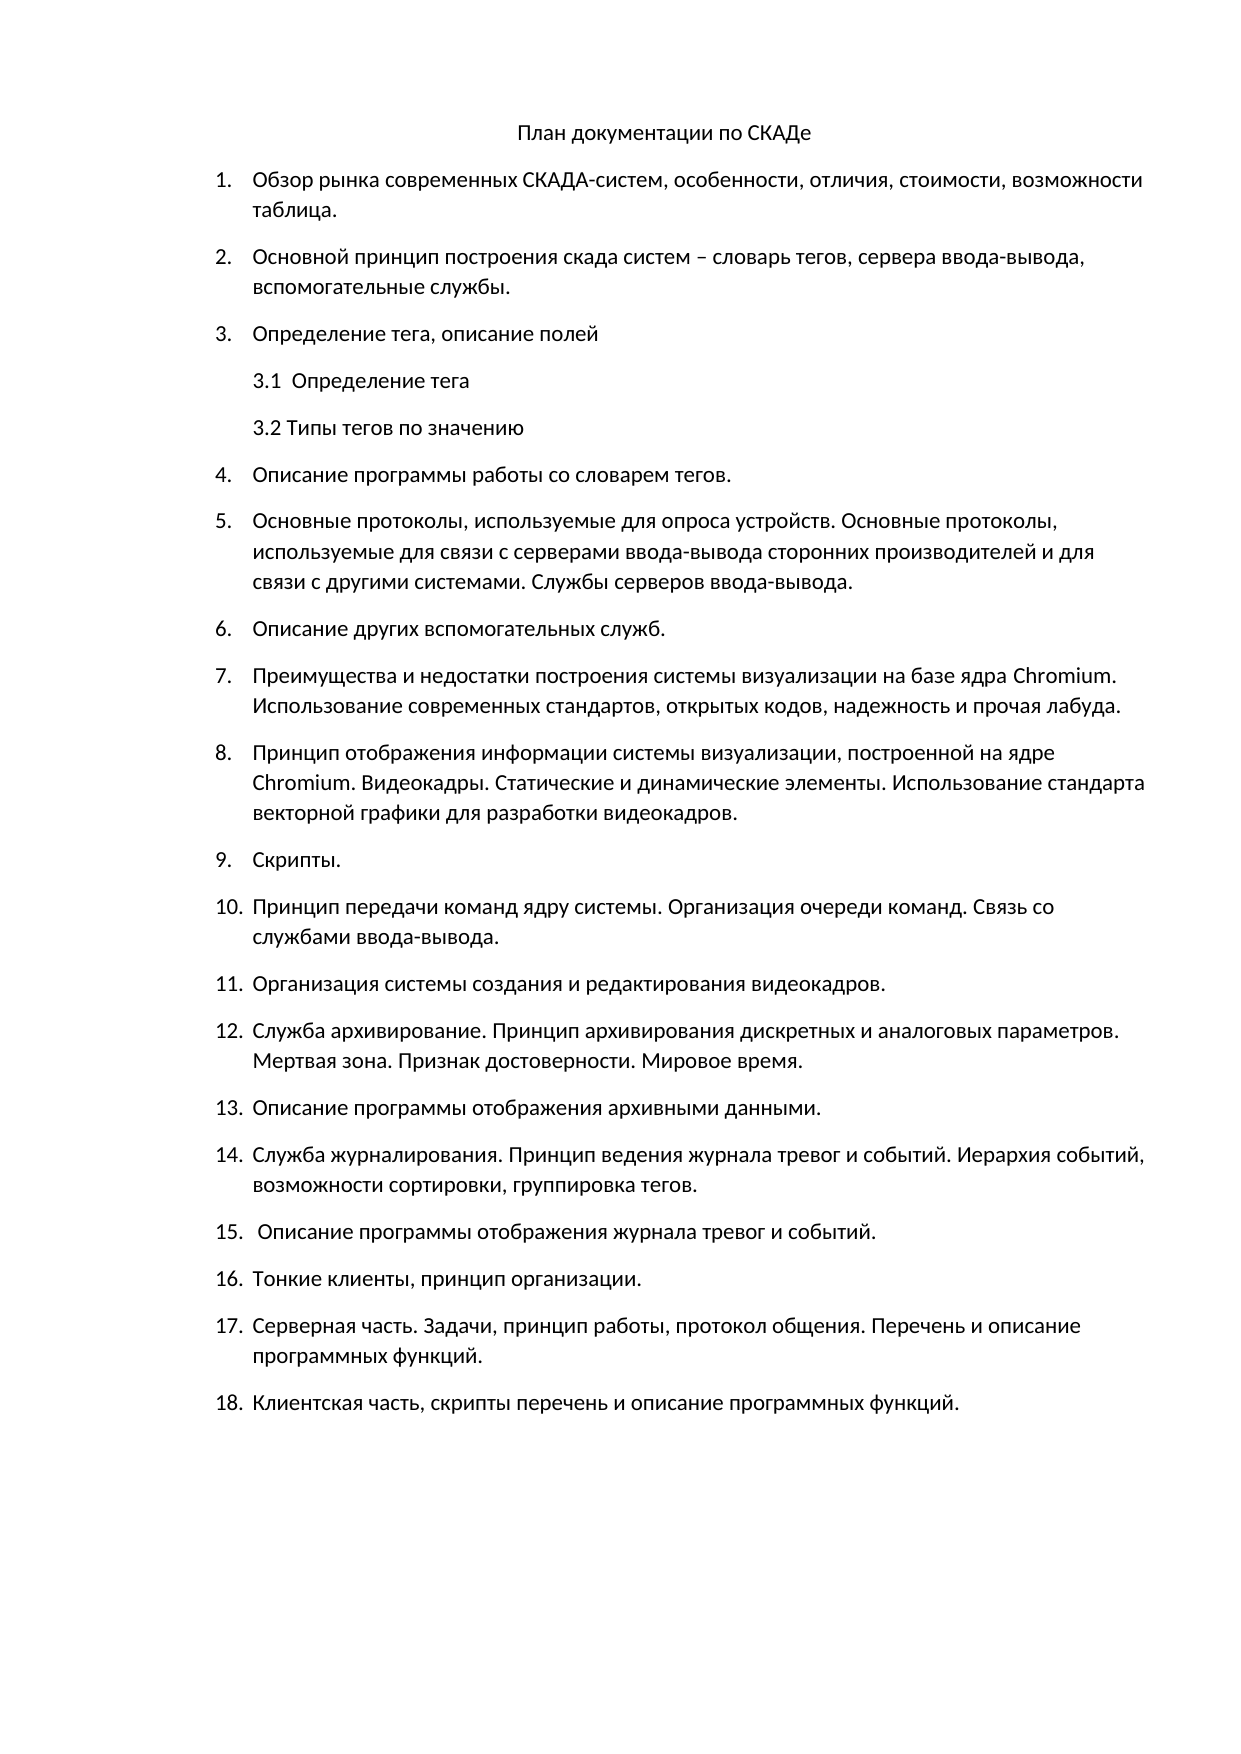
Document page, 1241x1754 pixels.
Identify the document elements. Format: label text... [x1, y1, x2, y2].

list Обзор рынка современных СКАДА-систем, особенности, отличия, стоимости, возможности таблица. [215, 165, 1152, 223]
list Тонкие клиенты, принцип организации. [215, 1264, 1152, 1292]
list Описание программы отображения журнала тревог и событий. [215, 1217, 1152, 1245]
list Серверная часть. Задачи, принцип работы, протокол общения. Перечень и описание программных функций. [215, 1311, 1152, 1369]
list Организация системы создания и редактирования видеокадров. [215, 969, 1152, 997]
list 3.1 Определение тега [215, 366, 1152, 394]
list Принцип передачи команд ядру системы. Организация очереди команд. Связь со службами ввода-вывода. [215, 892, 1152, 950]
list Служба архивирование. Принцип архивирования дискретных и аналоговых параметров. Мертвая зона. Признак достоверности. Мировое время. [215, 1016, 1152, 1074]
list Описание других вспомогательных служб. [215, 614, 1152, 642]
list Клиентская часть, скрипты перечень и описание программных функций. [215, 1388, 1152, 1416]
list 3.2 Типы тегов по значению [215, 413, 1152, 441]
list Принцип отображения информации системы визуализации, построенной на ядре Chromium. Видеокадры. Статические и динамические элементы. Использование стандарта векторной графики для разработки видеокадров. [215, 738, 1152, 826]
list Описание программы работы со словарем тегов. [215, 460, 1152, 488]
list Преимущества и недостатки построения системы визуализации на базе ядра Chromium. Использование современных стандартов, открытых кодов, надежность и прочая лабуда. [215, 661, 1152, 719]
list Определение тега, описание полей [215, 319, 1152, 347]
list Служба журналирования. Принцип ведения журнала тревог и событий. Иерархия событий, возможности сортировки, группировка тегов. [215, 1140, 1152, 1198]
text План документации по СКАДе [177, 118, 1152, 146]
list Описание программы отображения архивными данными. [215, 1093, 1152, 1121]
list Основные протоколы, используемые для опроса устройств. Основные протоколы, используемые для связи с серверами ввода-вывода сторонних производителей и для связи с другими системами. Службы серверов ввода-вывода. [215, 507, 1152, 595]
list Основной принцип построения скада систем – словарь тегов, сервера ввода-вывода, вспомогательные службы. [215, 242, 1152, 300]
list Скрипты. [215, 845, 1152, 873]
